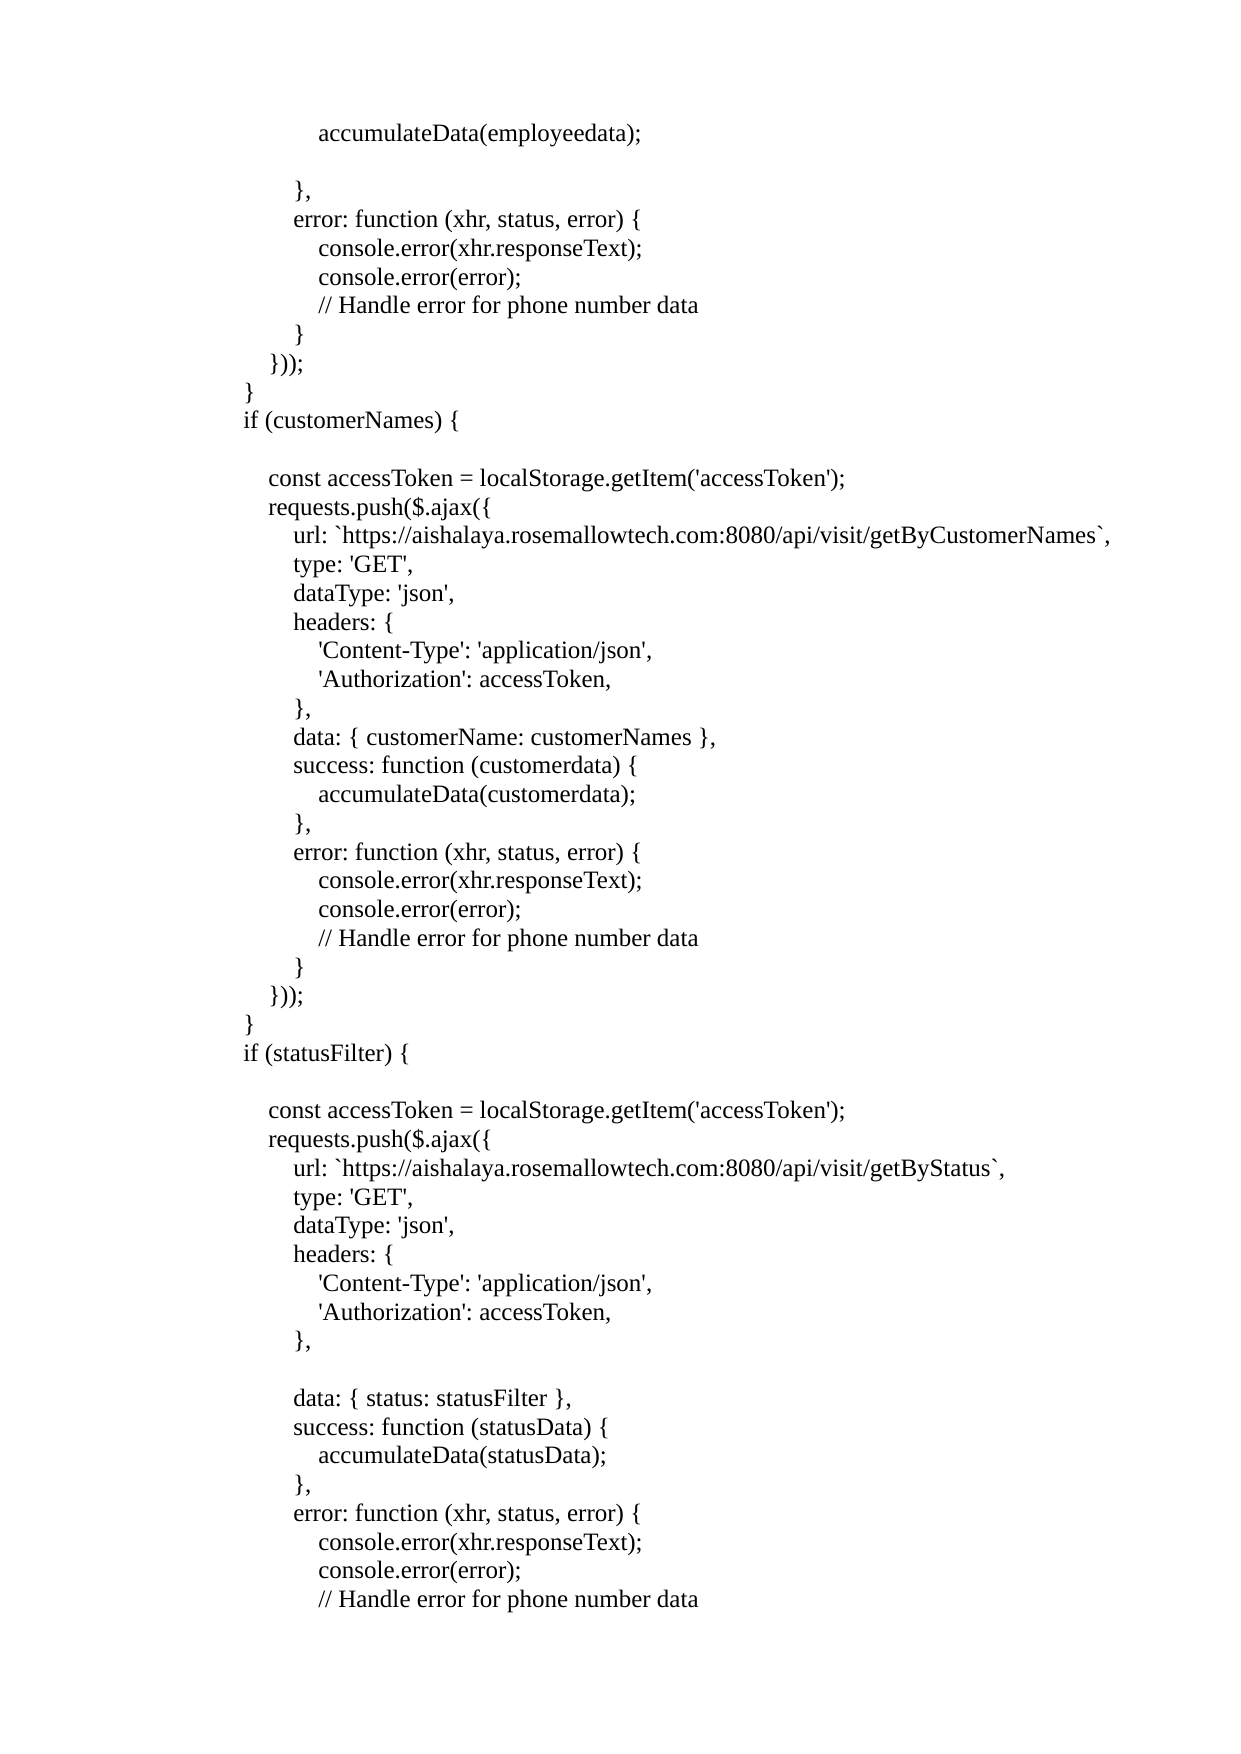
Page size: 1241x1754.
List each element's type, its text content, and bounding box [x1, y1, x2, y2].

text const accessToken = localStorage.getItem('accessToken'); [118, 1096, 1122, 1124]
text success: function (customerdata) { [118, 751, 1122, 779]
text if (statusFilter) { [118, 1038, 1122, 1067]
text url: `https://aishalaya.rosemallowtech.com:8080/api/visit/getByStatus`, [118, 1153, 1122, 1182]
text console.error(error); [118, 262, 1122, 291]
text })); [118, 348, 1122, 377]
text 'Authorization': accessToken, [118, 664, 1122, 693]
text accumulateData(customerdata); [118, 779, 1122, 808]
text console.error(xhr.responseText); [118, 233, 1122, 262]
text }, [118, 1469, 1122, 1498]
text error: function (xhr, status, error) { [118, 1498, 1122, 1527]
text }, [118, 808, 1122, 837]
text data: { status: statusFilter }, [118, 1383, 1122, 1412]
text data: { customerName: customerNames }, [118, 722, 1122, 751]
text 'Content-Type': 'application/json', [118, 1268, 1122, 1297]
text console.error(xhr.responseText); [118, 866, 1122, 894]
text const accessToken = localStorage.getItem('accessToken'); [118, 463, 1122, 492]
text } [118, 1009, 1122, 1038]
text // Handle error for phone number data [118, 923, 1122, 952]
text success: function (statusData) { [118, 1412, 1122, 1441]
text } [118, 377, 1122, 406]
text dataType: 'json', [118, 578, 1122, 607]
text if (customerNames) { [118, 406, 1122, 434]
text error: function (xhr, status, error) { [118, 204, 1122, 233]
text error: function (xhr, status, error) { [118, 837, 1122, 866]
text type: 'GET', [118, 549, 1122, 578]
text }, [118, 693, 1122, 722]
text console.error(error); [118, 1556, 1122, 1584]
text })); [118, 981, 1122, 1009]
text 'Authorization': accessToken, [118, 1297, 1122, 1326]
text console.error(xhr.responseText); [118, 1527, 1122, 1556]
text } [118, 319, 1122, 348]
text requests.push($.ajax({ [118, 1124, 1122, 1153]
text }, [118, 176, 1122, 204]
text } [118, 952, 1122, 981]
text // Handle error for phone number data [118, 291, 1122, 319]
text accumulateData(statusData); [118, 1441, 1122, 1469]
text requests.push($.ajax({ [118, 492, 1122, 521]
text // Handle error for phone number data [118, 1584, 1122, 1613]
text headers: { [118, 607, 1122, 636]
text console.error(error); [118, 894, 1122, 923]
text dataType: 'json', [118, 1211, 1122, 1239]
text url: `https://aishalaya.rosemallowtech.com:8080/api/visit/getByCustomerNames`, [118, 521, 1122, 549]
text headers: { [118, 1239, 1122, 1268]
text }, [118, 1326, 1122, 1354]
text 'Content-Type': 'application/json', [118, 636, 1122, 664]
text accumulateData(employeedata); [118, 118, 1122, 147]
text type: 'GET', [118, 1182, 1122, 1211]
